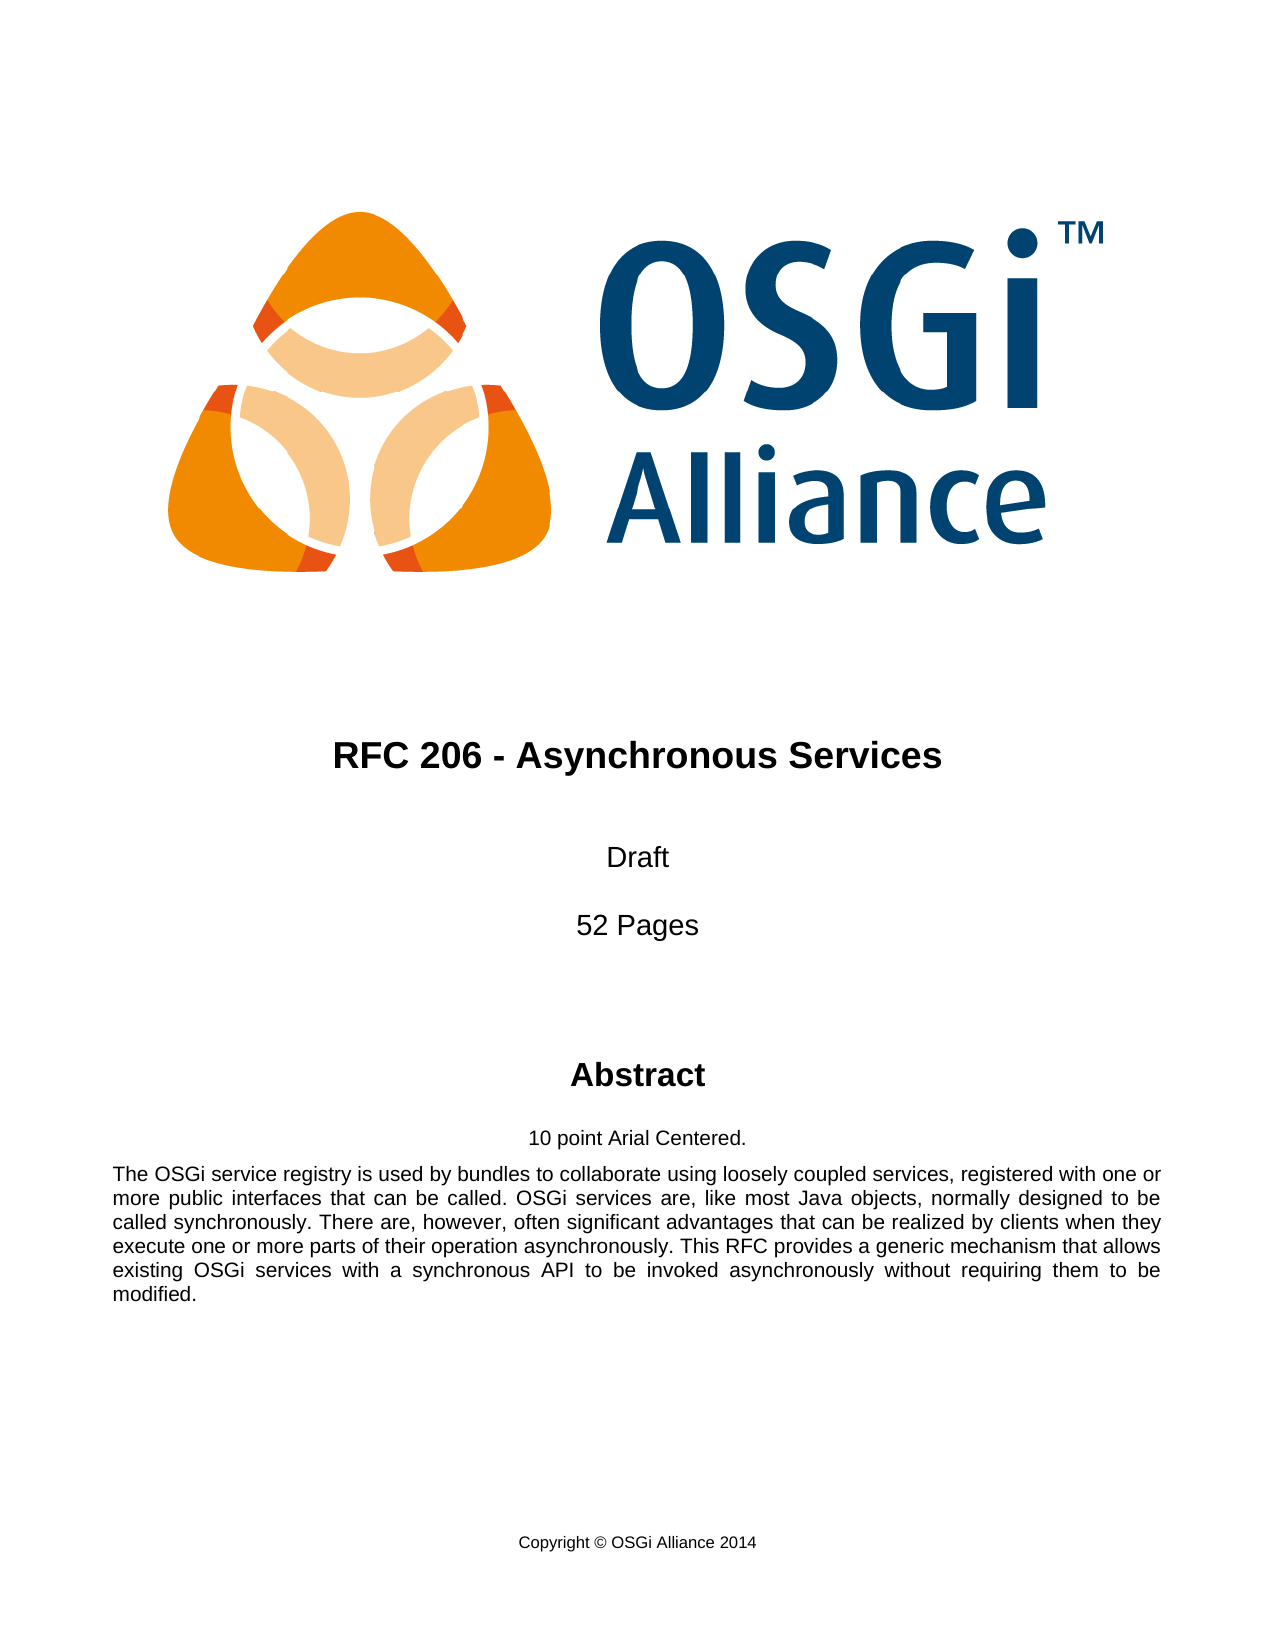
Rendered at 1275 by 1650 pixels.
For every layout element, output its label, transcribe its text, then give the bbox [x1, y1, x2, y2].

title RFC 206 - Asynchronous Services [112, 733, 1162, 776]
title Draft 53 Pages [112, 841, 1162, 941]
text 10 point Arial Centered. [112, 1118, 1162, 1149]
picture [112, 158, 1163, 626]
text The OSGi service registry is used by bundles to collaborate using loosely coupled services, registered with one or more public interfaces that can be called. OSGi services are, like most Java objects, normally designed to be called synchronously. There are, however, often significant advantages that can be realized by clients when they execute one or more parts of their operation asynchronously. This RFC provides a generic mechanism that allows existing OSGi services with a synchronous API to be invoked asynchronously without requiring them to be modified. [112, 1162, 1162, 1306]
text Abstract [112, 1055, 1162, 1093]
